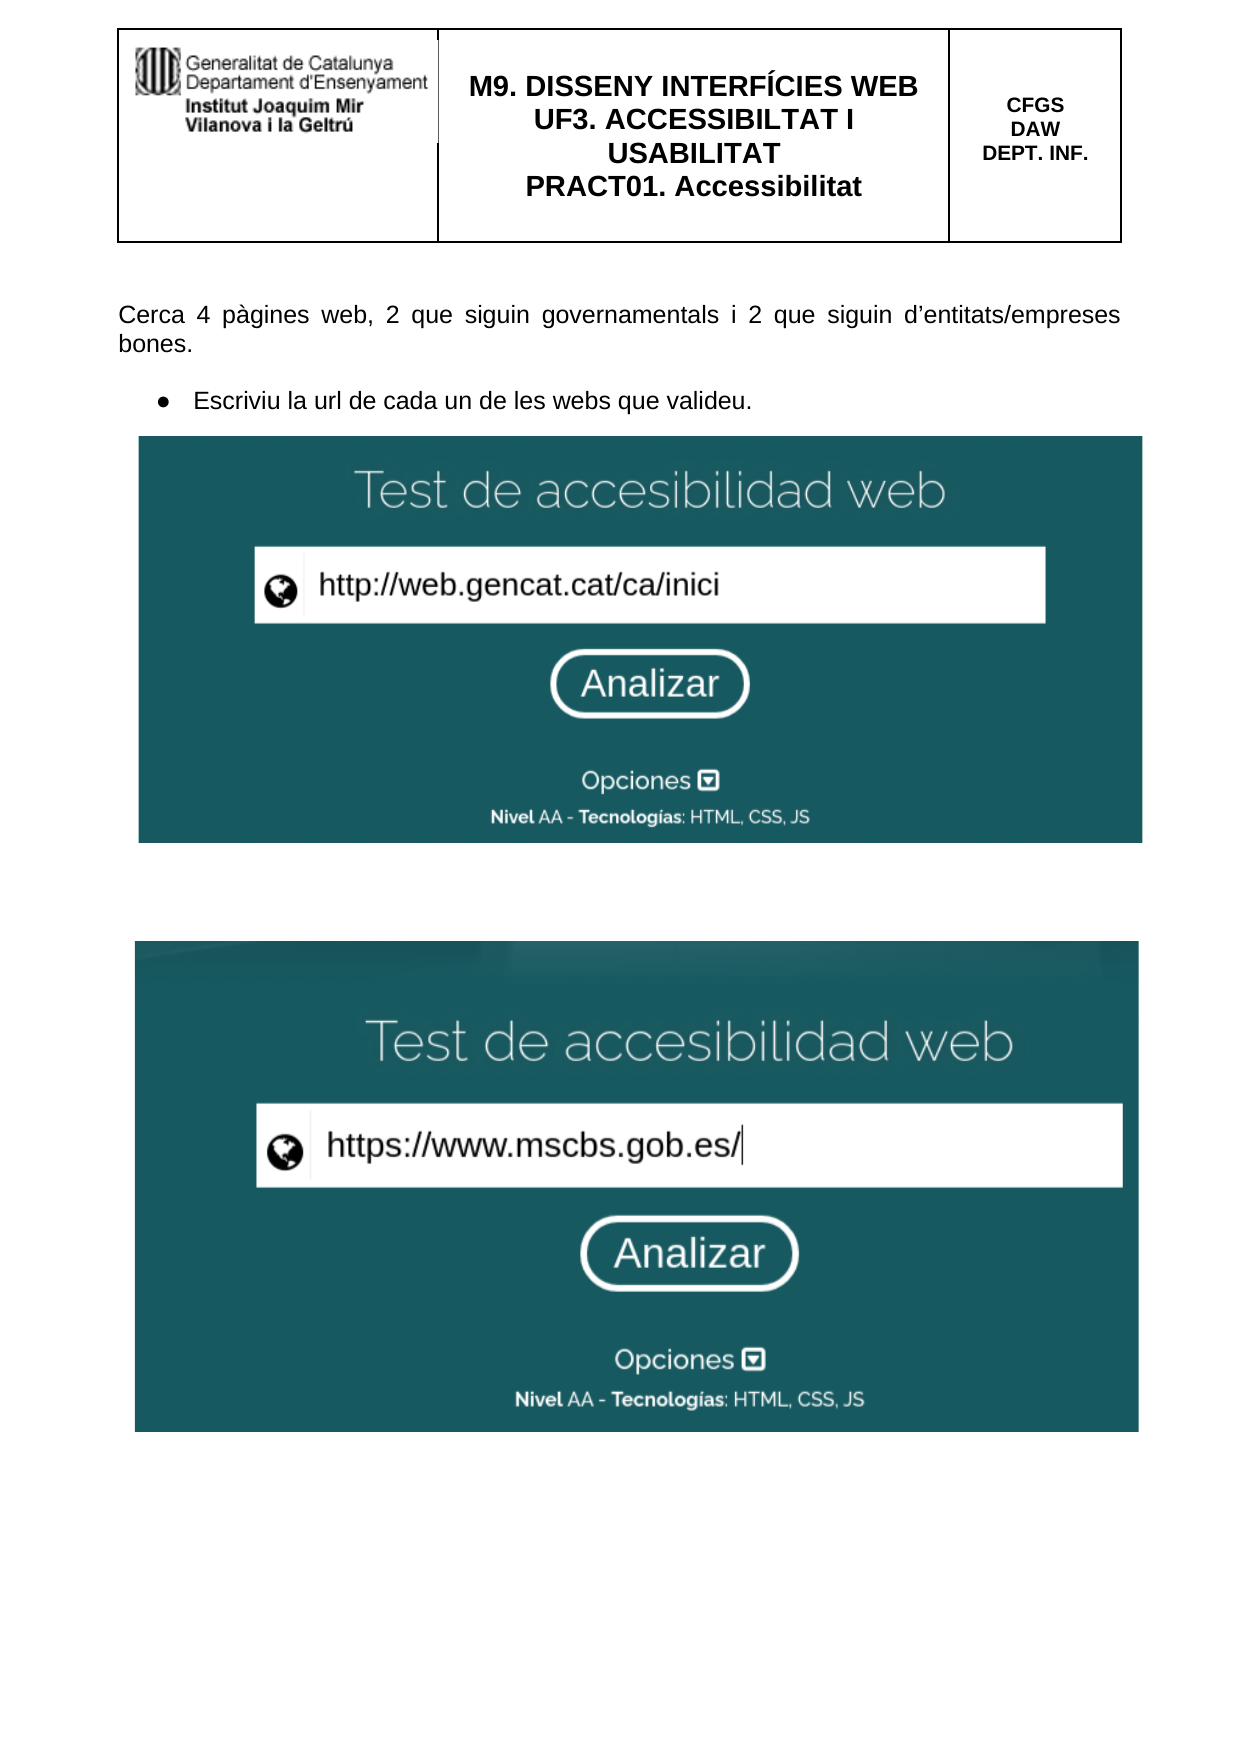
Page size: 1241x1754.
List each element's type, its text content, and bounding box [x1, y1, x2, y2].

picture [128, 40, 439, 143]
text Cerca 4 pàgines web, 2 que siguin governamentals i 2 que siguin d’entitats/empreses bones. [118, 300, 1122, 357]
picture [134, 941, 1139, 1432]
list Escriviu la url de cada un de les webs que valideu. [156, 386, 1122, 415]
picture [138, 436, 1143, 843]
